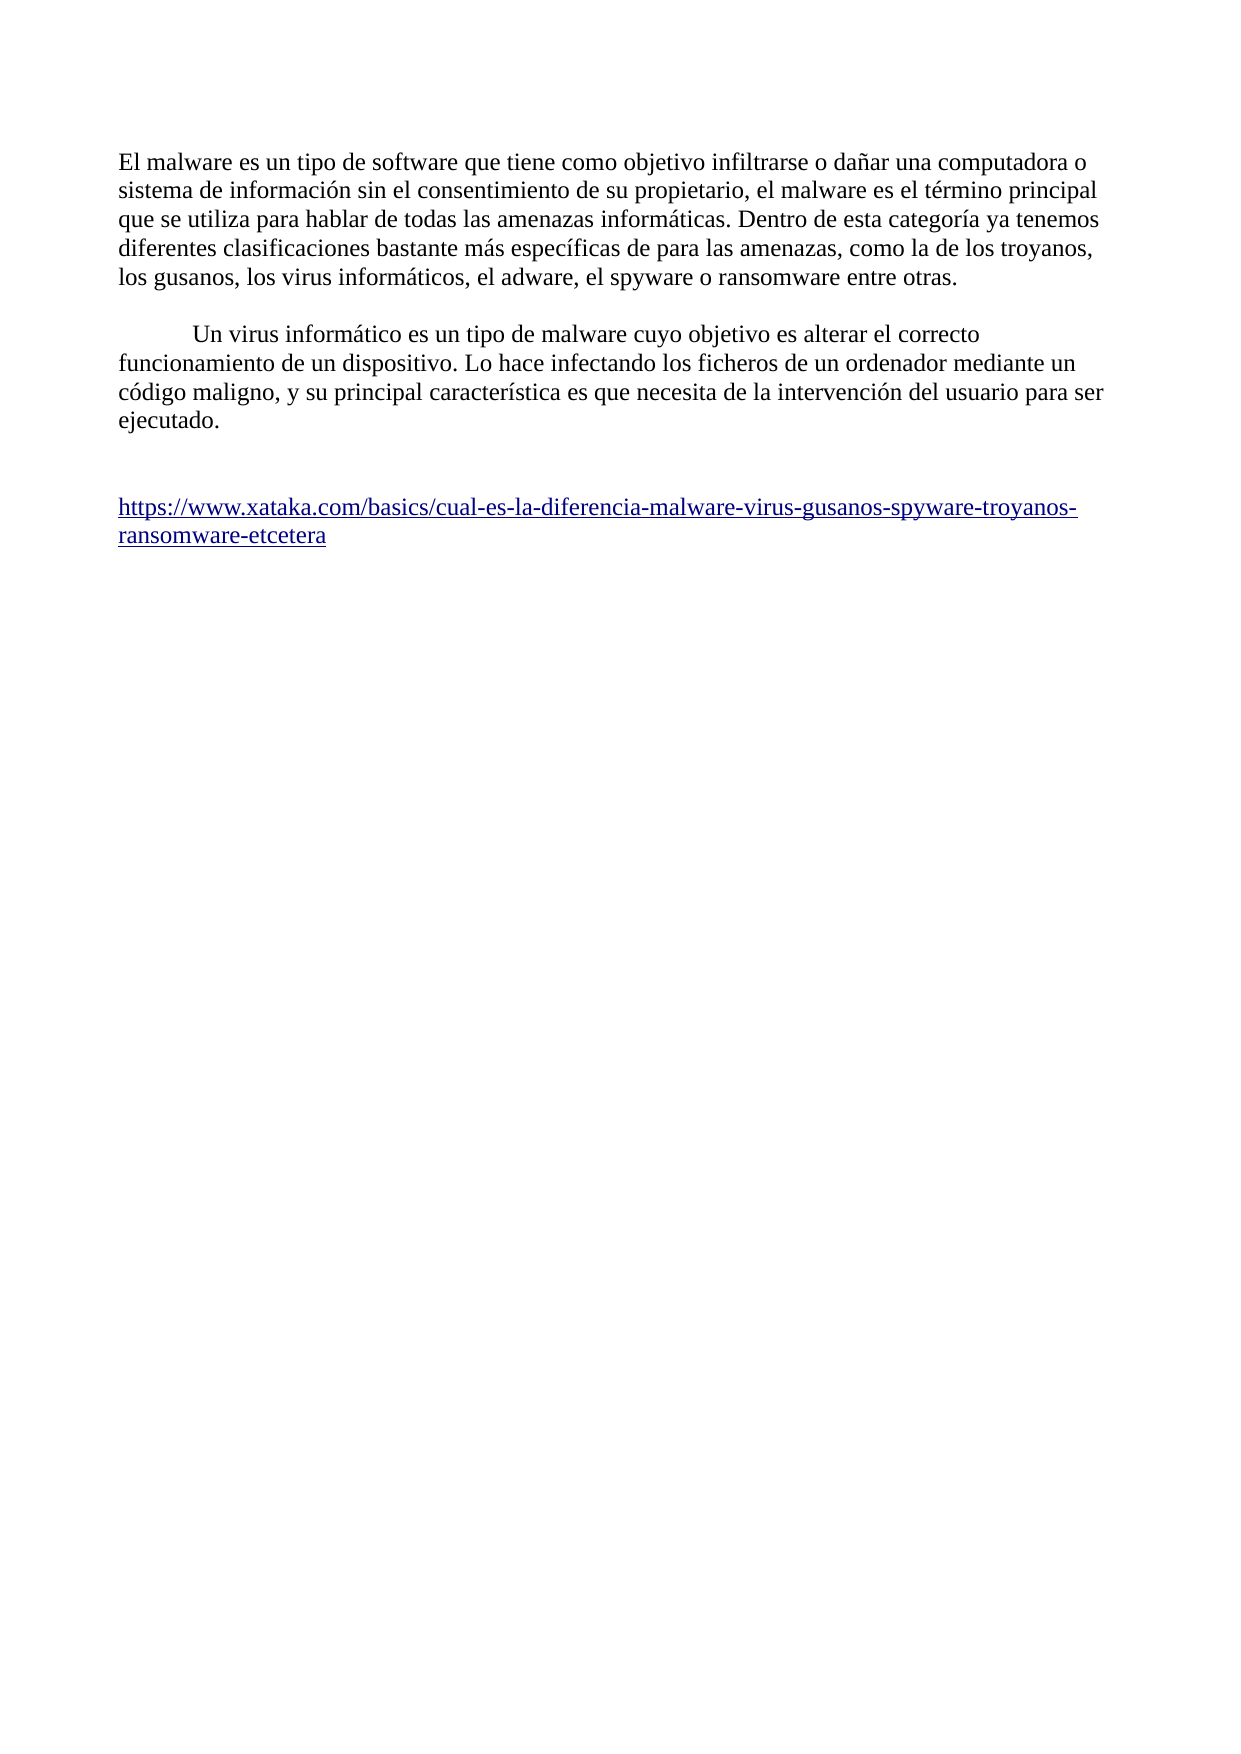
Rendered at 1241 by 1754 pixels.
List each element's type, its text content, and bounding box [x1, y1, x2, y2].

text Un virus informático es un tipo de malware cuyo objetivo es alterar el correcto funcionamiento de un dispositivo. Lo hace infectando los ficheros de un ordenador mediante un código maligno, y su principal característica es que necesita de la intervención del usuario para ser ejecutado. [118, 319, 1122, 434]
text El malware es un tipo de software que tiene como objetivo infiltrarse o dañar una computadora o sistema de información sin el consentimiento de su propietario, el malware es el término principal que se utiliza para hablar de todas las amenazas informáticas. Dentro de esta categoría ya tenemos diferentes clasificaciones bastante más específicas de para las amenazas, como la de los troyanos, los gusanos, los virus informáticos, el adware, el spyware o ransomware entre otras. [118, 147, 1122, 291]
text https://www.xataka.com/basics/cual-es-la-diferencia-malware-virus-gusanos-spyware-troyanos-ransomware-etcetera [118, 492, 1122, 549]
